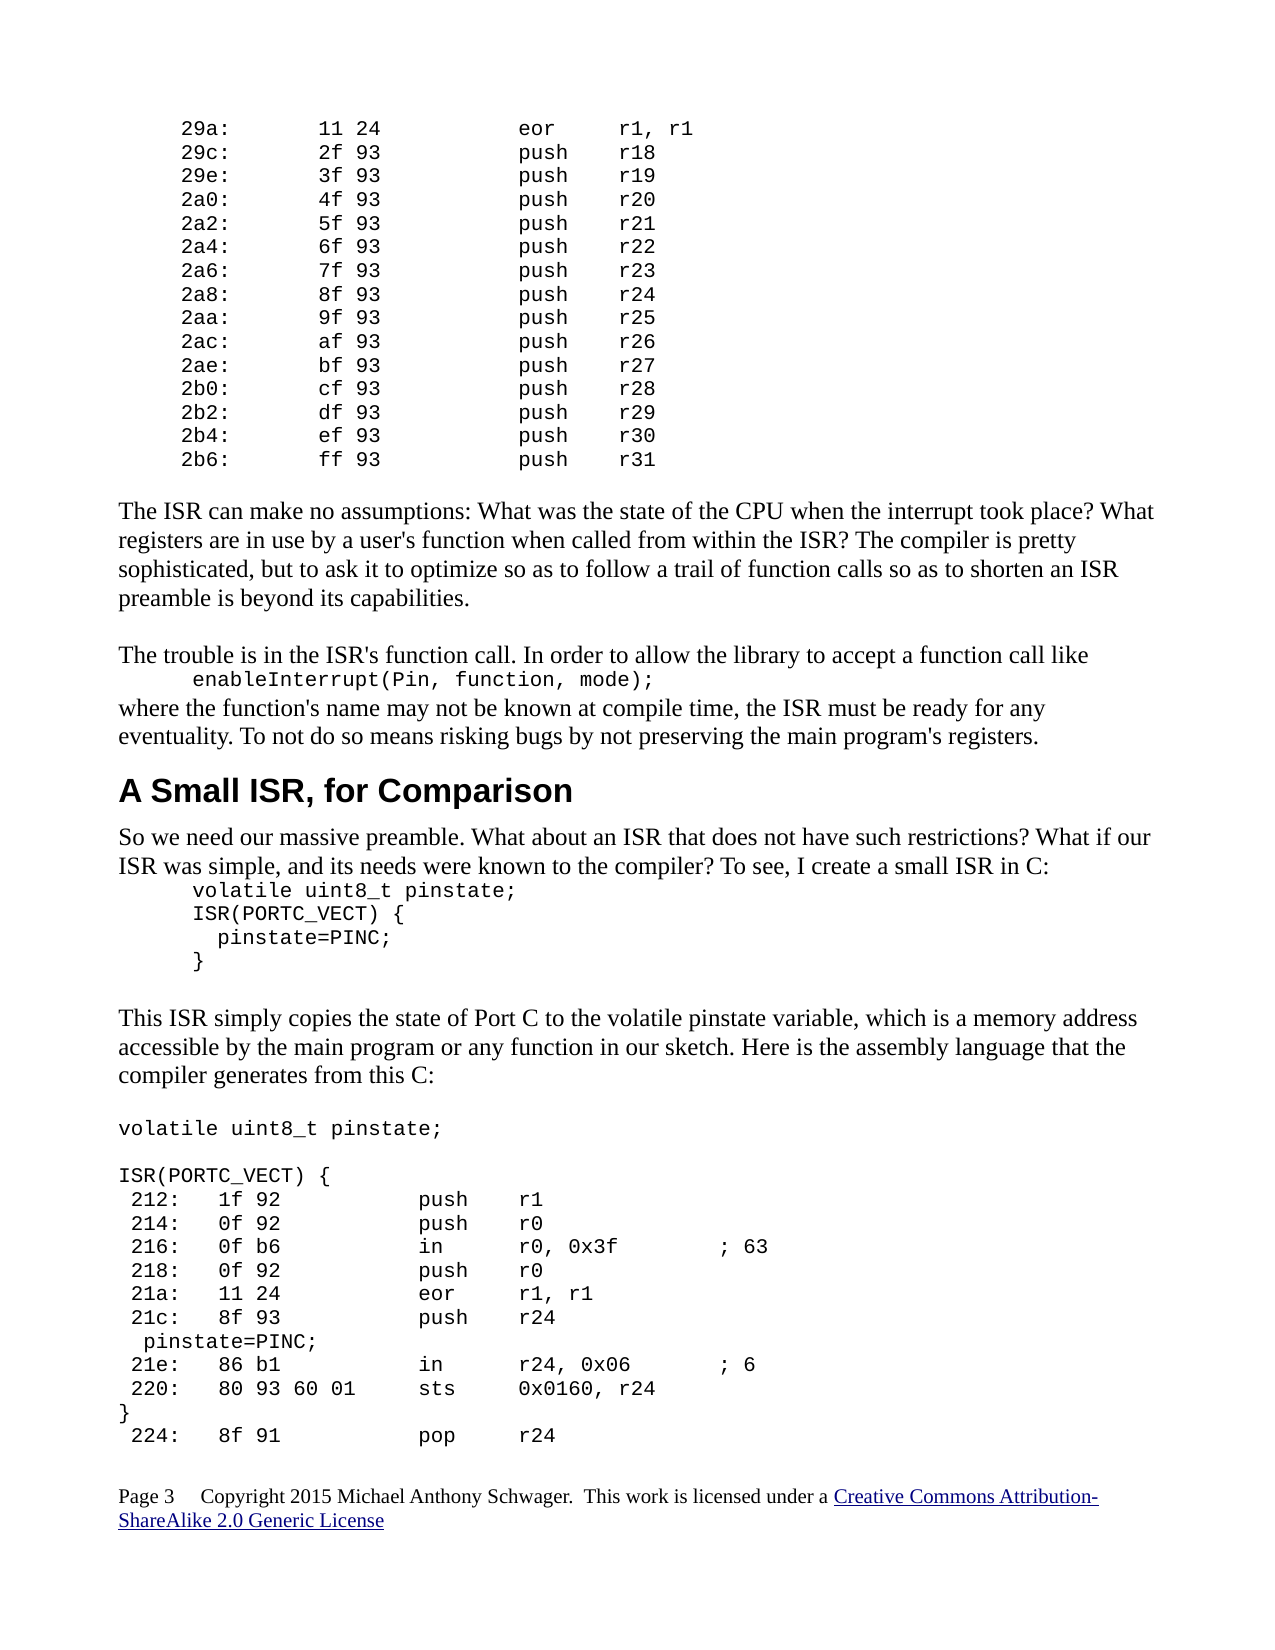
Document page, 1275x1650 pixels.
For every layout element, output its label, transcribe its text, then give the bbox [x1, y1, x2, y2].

text 2a0: 4f 93 push r20 [118, 189, 1157, 213]
text 216: 0f b6 in r0, 0x3f ; 63 [118, 1236, 1157, 1260]
text 224: 8f 91 pop r24 [118, 1425, 1157, 1449]
text 214: 0f 92 push r0 [118, 1212, 1157, 1236]
text 2b0: cf 93 push r28 [118, 378, 1157, 402]
text where the function's name may not be known at compile time, the ISR must be ready for any eventuality. To not do so means risking bugs by not preserving the main program's registers. [118, 693, 1157, 750]
text 218: 0f 92 push r0 [118, 1260, 1157, 1283]
text } [118, 1402, 1157, 1425]
text 2a6: 7f 93 push r23 [118, 260, 1157, 284]
text The ISR can make no assumptions: What was the state of the CPU when the interrupt took place? What registers are in use by a user's function when called from within the ISR? The compiler is pretty sophisticated, but to ask it to optimize so as to follow a trail of function calls so as to shorten an ISR preamble is beyond its capabilities. [118, 496, 1157, 611]
text 2b2: df 93 push r29 [118, 402, 1157, 426]
text 2a8: 8f 93 push r24 [118, 284, 1157, 307]
text volatile uint8_t pinstate; [118, 1118, 1157, 1142]
text 2a4: 6f 93 push r22 [118, 236, 1157, 260]
text 21e: 86 b1 in r24, 0x06 ; 6 [118, 1354, 1157, 1378]
text 29c: 2f 93 push r18 [118, 142, 1157, 165]
text 212: 1f 92 push r1 [118, 1189, 1157, 1212]
text 2ac: af 93 push r26 [118, 331, 1157, 354]
text 29a: 11 24 eor r1, r1 [118, 118, 1157, 142]
text This ISR simply copies the state of Port C to the volatile pinstate variable, which is a memory address accessible by the main program or any function in our sketch. Here is the assembly language that the compiler generates from this C: [118, 1003, 1157, 1089]
text The trouble is in the ISR's function call. In order to allow the library to accept a function call like [118, 640, 1157, 669]
subtitle A Small ISR, for Comparison [118, 771, 1157, 809]
text 2ae: bf 93 push r27 [118, 354, 1157, 378]
text 2aa: 9f 93 push r25 [118, 307, 1157, 331]
text 21a: 11 24 eor r1, r1 [118, 1283, 1157, 1307]
text volatile uint8_t pinstate; [192, 879, 1157, 903]
text ISR(PORTC_VECT) { [118, 1165, 1157, 1189]
text enableInterrupt(Pin, function, mode); [118, 669, 1157, 693]
text 2b6: ff 93 push r31 [118, 449, 1157, 473]
text ISR(PORTC_VECT) { [192, 903, 1157, 927]
text } [192, 951, 1157, 974]
text 29e: 3f 93 push r19 [118, 165, 1157, 189]
text 2b4: ef 93 push r30 [118, 426, 1157, 449]
text 21c: 8f 93 push r24 [118, 1307, 1157, 1331]
text So we need our massive preamble. What about an ISR that does not have such restrictions? What if our ISR was simple, and its needs were known to the compiler? To see, I create a small ISR in C: [118, 822, 1157, 879]
text pinstate=PINC; [118, 1331, 1157, 1354]
text pinstate=PINC; [192, 927, 1157, 951]
text 220: 80 93 60 01 sts 0x0160, r24 [118, 1378, 1157, 1402]
text 2a2: 5f 93 push r21 [118, 213, 1157, 236]
